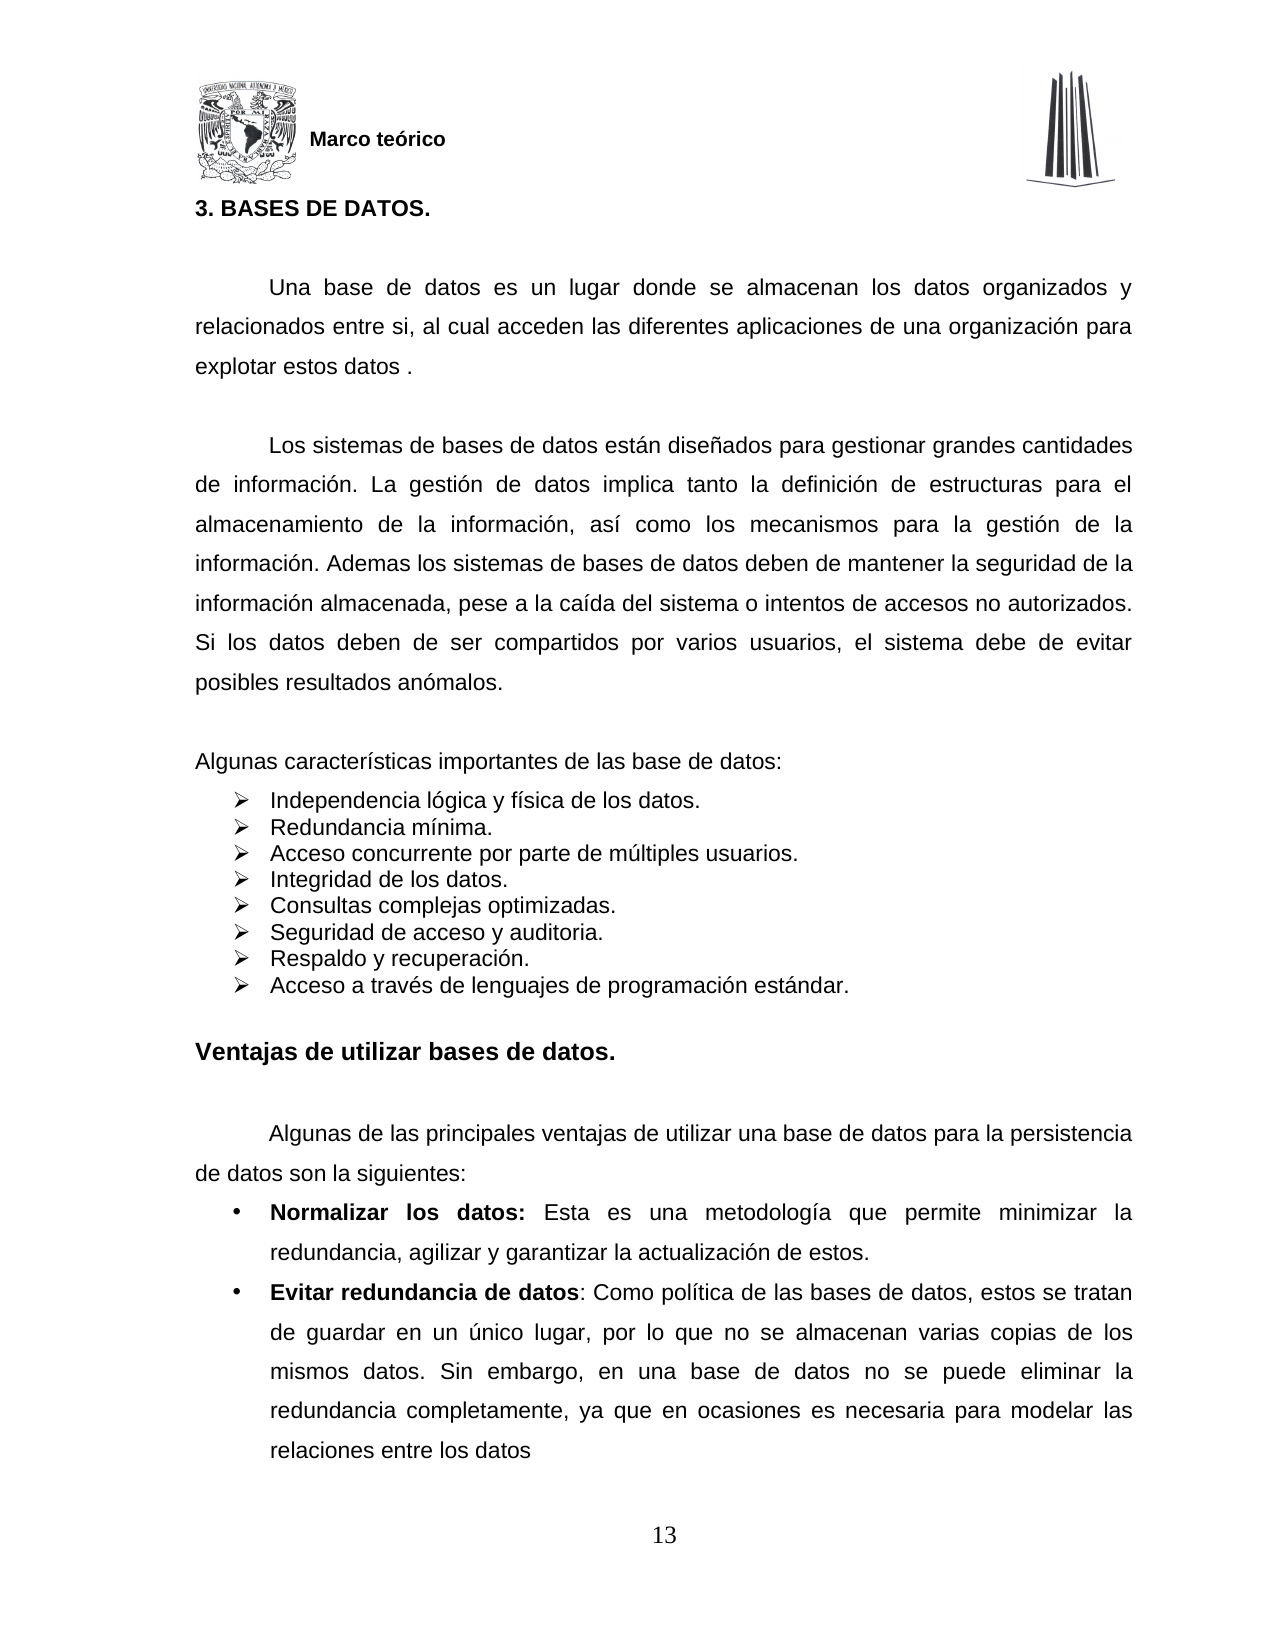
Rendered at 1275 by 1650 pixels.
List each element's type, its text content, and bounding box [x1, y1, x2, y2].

text Algunas de las principales ventajas de utilizar una base de datos para la persistencia de datos son la siguientes: [195, 1120, 1133, 1186]
list Integridad de los datos. [232, 866, 1133, 892]
list Normalizar los datos: Esta es una metodología que permite minimizar la redundancia, agilizar y garantizar la actualización de estos. [232, 1199, 1133, 1265]
list Redundancia mínima. [232, 813, 1133, 840]
text Ventajas de utilizar bases de datos. [195, 1037, 1133, 1066]
text 3. Bases de Datos. [195, 195, 1133, 221]
list Consultas complejas optimizadas. [232, 892, 1133, 919]
list Seguridad de acceso y auditoria. [232, 919, 1133, 945]
picture [1020, 65, 1122, 193]
list Respaldo y recuperación. [232, 945, 1133, 972]
list Evitar redundancia de datos: Como política de las bases de datos, estos se tratan de guardar en un único lugar, por lo que no se almacenan varias copias de los mismos datos. Sin embargo, en una base de datos no se puede eliminar la redundancia completamente, ya que en ocasiones es necesaria para modelar las relaciones entre los datos [232, 1278, 1133, 1463]
text Una base de datos es un lugar donde se almacenan los datos organizados y relacionados entre si, al cual acceden las diferentes aplicaciones de una organización para explotar estos datos . [195, 274, 1133, 379]
list Acceso concurrente por parte de múltiples usuarios. [232, 840, 1133, 866]
text Algunas características importantes de las base de datos: [195, 748, 1133, 774]
list Independencia lógica y física de los datos. [232, 787, 1133, 813]
text Los sistemas de bases de datos están diseñados para gestionar grandes cantidades de información. La gestión de datos implica tanto la definición de estructuras para el almacenamiento de la información, así como los mecanismos para la gestión de la información. Ademas los sistemas de bases de datos deben de mantener la seguridad de la información almacenada, pese a la caída del sistema o intentos de accesos no autorizados. Si los datos deben de ser compartidos por varios usuarios, el sistema debe de evitar posibles resultados anómalos. [195, 432, 1133, 695]
list Acceso a través de lenguajes de programación estándar. [232, 972, 1133, 998]
